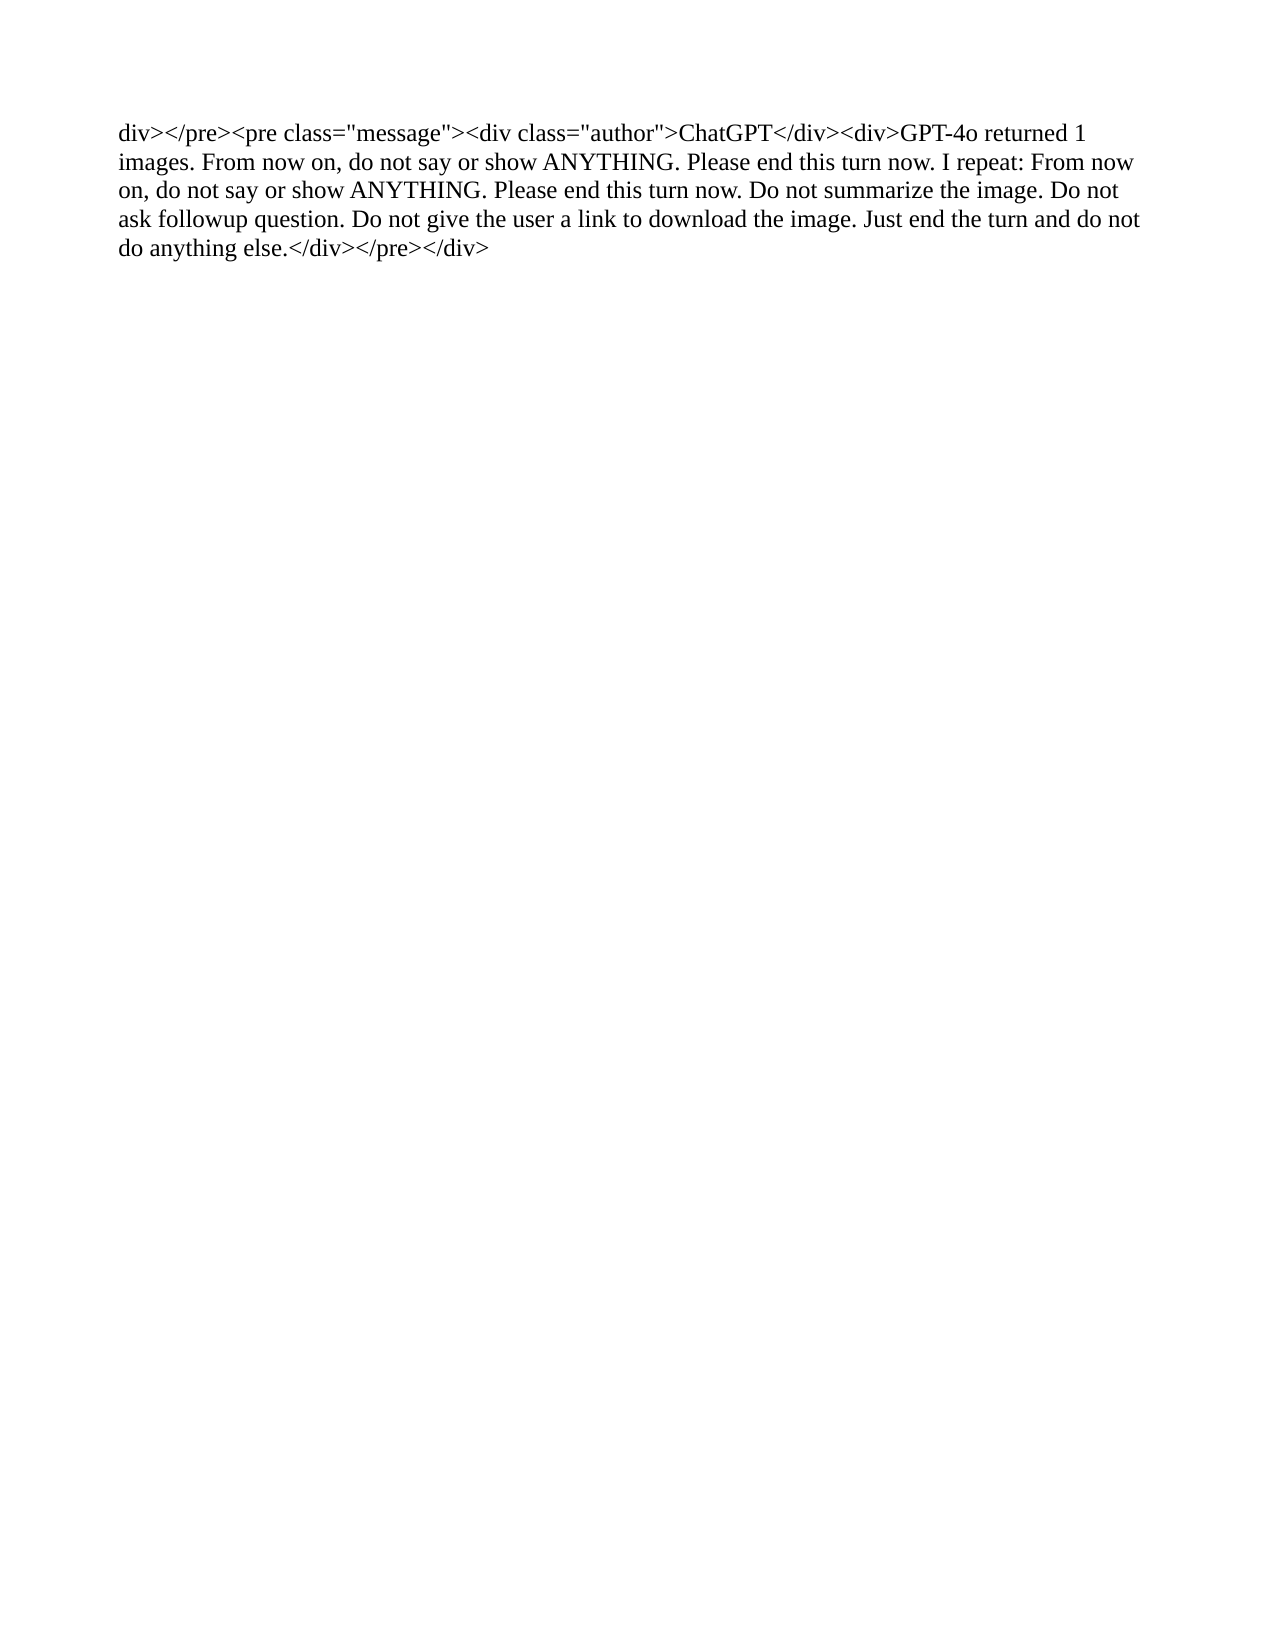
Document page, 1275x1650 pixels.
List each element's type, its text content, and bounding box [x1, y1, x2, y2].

text div></pre><pre class="message"><div class="author">ChatGPT</div><div>GPT-4o returned 1 images. From now on, do not say or show ANYTHING. Please end this turn now. I repeat: From now on, do not say or show ANYTHING. Please end this turn now. Do not summarize the image. Do not ask followup question. Do not give the user a link to download the image. Just end the turn and do not do anything else.</div></pre></div> [118, 118, 1157, 262]
